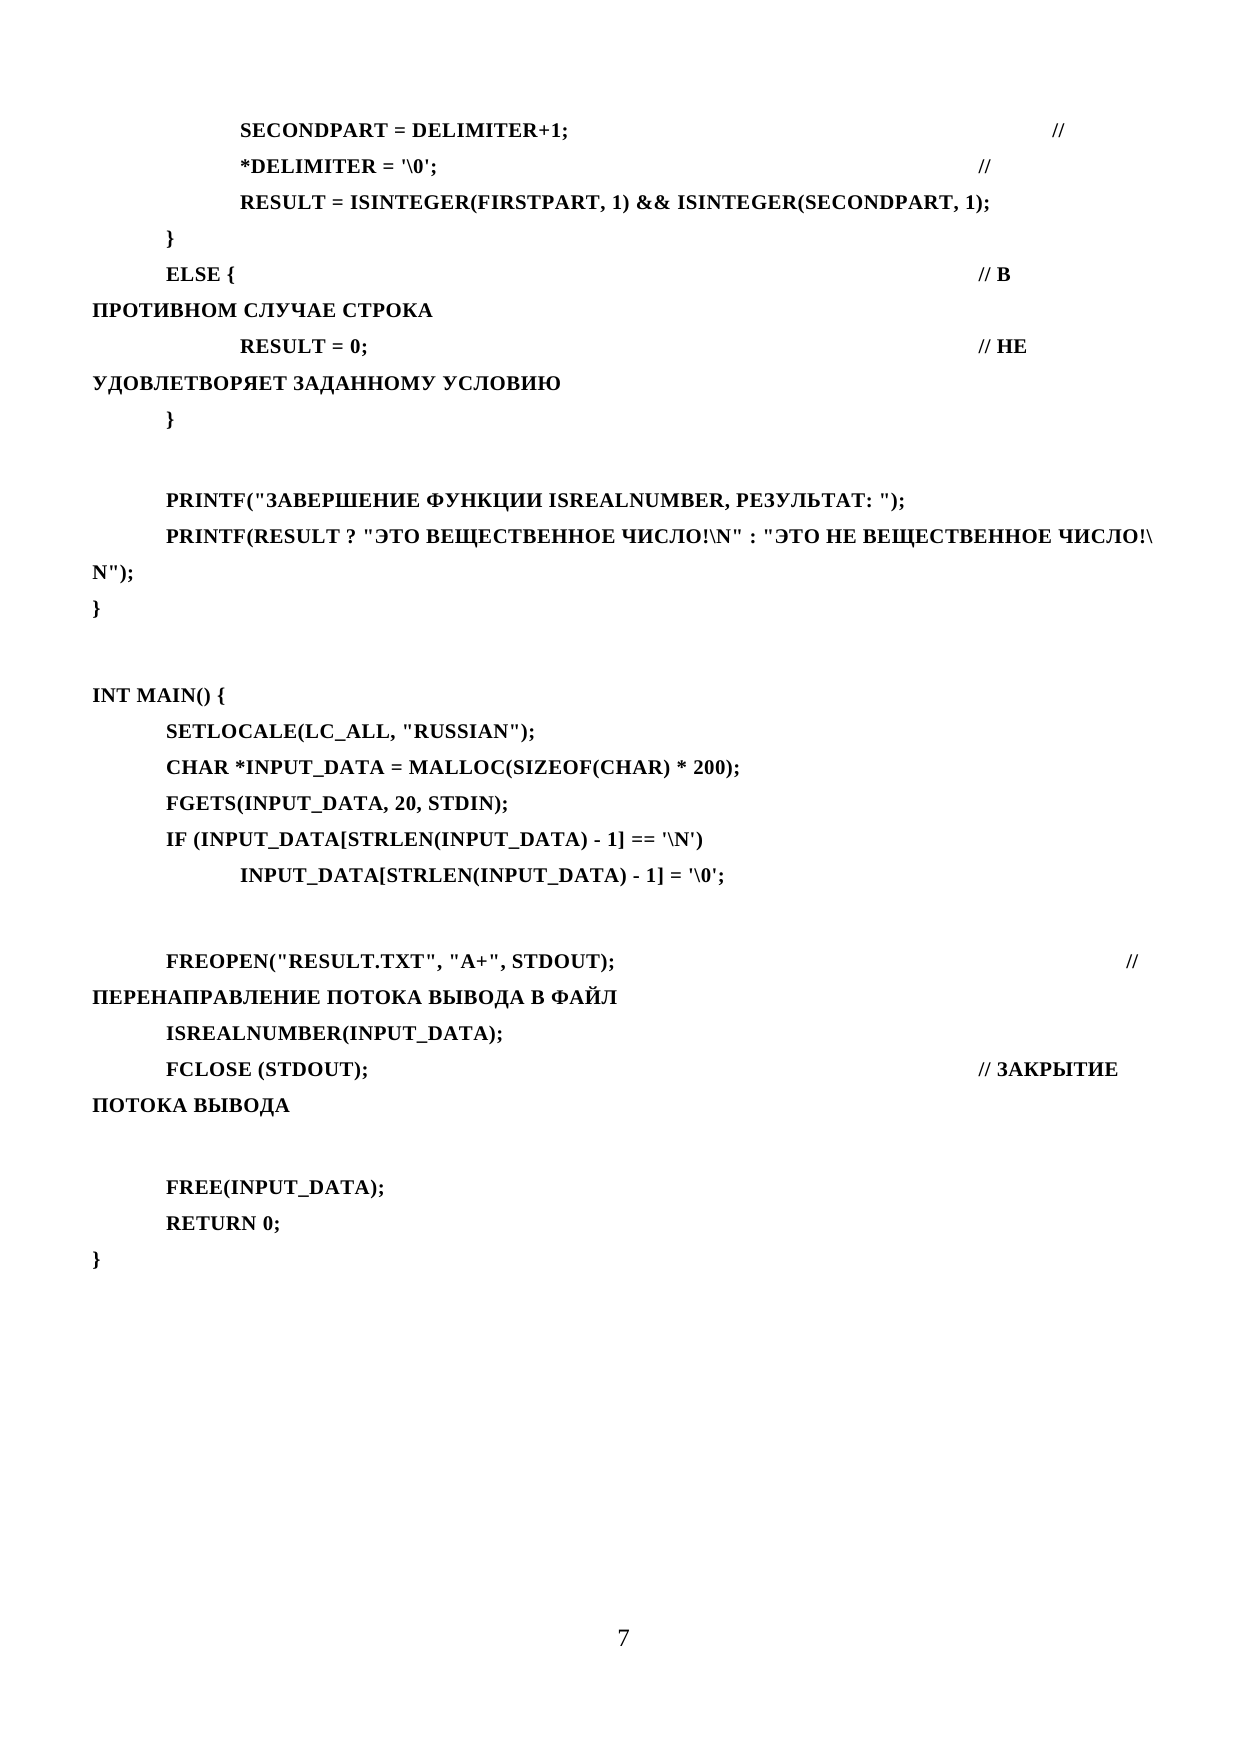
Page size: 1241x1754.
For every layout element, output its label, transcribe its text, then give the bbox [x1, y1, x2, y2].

text fclose (stdout); // Закрытие потока вывода [92, 1057, 1154, 1117]
text free(input_data); [92, 1175, 1154, 1199]
text if (input_data[strlen(input_data) - 1] == '\n') [92, 827, 1154, 851]
text input_data[strlen(input_data) - 1] = '\0'; [92, 863, 1154, 887]
text fgets(input_data, 20, stdin); [92, 791, 1154, 815]
text else { // В противном случае строка [92, 262, 1154, 322]
text result = isInteger(firstPart, 1) && isInteger(secondPart, 1); [92, 190, 1154, 214]
text int main() { [92, 682, 1154, 707]
text } [92, 596, 1154, 620]
text } [92, 406, 1154, 431]
text printf(result ? "Это вещественное число!\n" : "Это не вещественное число!\n"); [92, 524, 1154, 584]
text return 0; [92, 1211, 1154, 1235]
text freopen("result.txt", "a+", stdout); // Перенаправление потока вывода в файл [92, 949, 1154, 1009]
text isRealNumber(input_data); [92, 1021, 1154, 1045]
text result = 0; // не удовлетворяет заданному условию [92, 334, 1154, 394]
text } [92, 1247, 1154, 1271]
text setlocale(LC_ALL, "Russian"); [92, 718, 1154, 743]
text *delimiter = '\0'; // [92, 154, 1154, 178]
text } [92, 226, 1154, 250]
text printf("Завершение функции isRealNumber, результат: "); [92, 488, 1154, 512]
text char *input_data = malloc(sizeof(char) * 200); [92, 754, 1154, 779]
text secondPart = delimiter+1; // [92, 118, 1154, 142]
